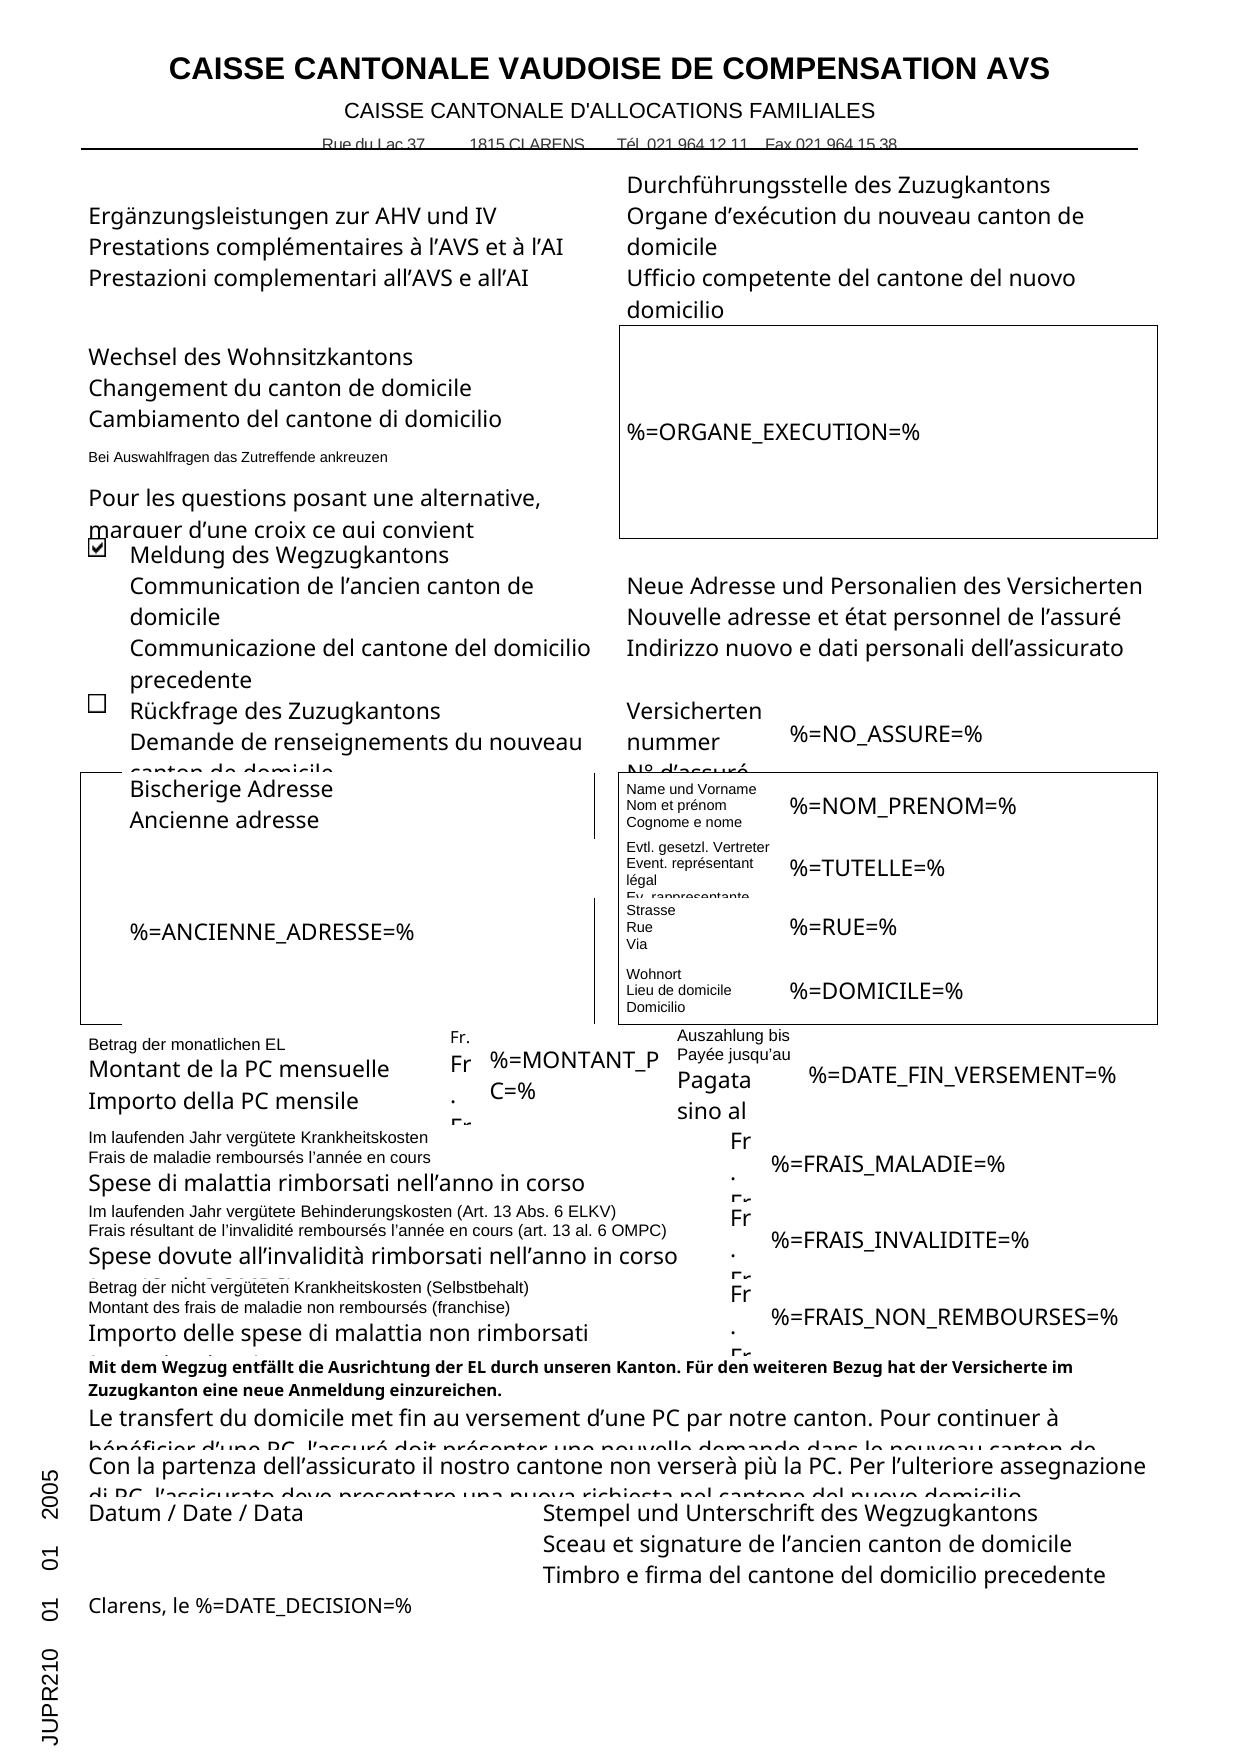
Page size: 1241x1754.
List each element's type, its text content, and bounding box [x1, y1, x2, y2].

table_cell Fr. Fr. Fr. [723, 1125, 763, 1202]
table_cell %=ANCIENNE_ADRESSE=% [122, 839, 594, 1024]
table_header Bischerige Adresse Ancienne adresse Indirizzo precedente [122, 772, 594, 838]
table_cell [440, 1497, 535, 1591]
table_cell Wohnort Lieu de domicile Domicilio [619, 957, 782, 1024]
table_cell %=DATE_FIN_VERSEMENT=% [801, 1025, 1158, 1125]
table_cell Neue Adresse und Personalien des Versicherten Nouvelle adresse et état personnel de l’assuré Indirizzo nuovo e dati personali dell’assicurato [619, 539, 1158, 695]
table_cell Betrag der monatlichen EL Montant de la PC mensuelle Importo della PC mensile [81, 1024, 443, 1125]
table_cell Bei Auswahlfragen das Zutreffende ankreuzen Pour les questions posant une alternative, marquer d’une croix ce qui convient Indicare con crocetta quanto conviene [81, 449, 619, 537]
picture [88, 694, 106, 713]
table_cell [81, 773, 122, 1024]
table_cell [81, 695, 122, 772]
table_cell Fr. Fr. Fr. [723, 1278, 763, 1355]
table_header Evtl. gesetzl. Vertreter Event. représentant légal Ev. rappresentante legale [619, 839, 782, 897]
table_cell Betrag der nicht vergüteten Krankheitskosten (Selbstbehalt) Montant des frais de maladie non remboursés (franchise) Importo delle spese di malattia non rimborsati (partecipazione) [81, 1278, 722, 1355]
table_cell %=MONTANT_PC=% [482, 1024, 669, 1125]
table_cell %=NO_ASSURE=% [782, 695, 1158, 772]
table_header Wechsel des Wohnsitzkantons Changement du canton de domicile Cambiamento del cantone di domicilio [81, 325, 619, 449]
table_header Ergänzungsleistungen zur AHV und IV Prestations complémentaires à l’AVS et à l’AI Prestazioni complementari all’AVS e all’AI [81, 169, 619, 325]
table_header Name und Vorname Nom et prénom Cognome e nome [619, 773, 782, 838]
table_header %=TUTELLE=% [782, 839, 1157, 897]
table_cell Le transfert du domicile met fin au versement d’une PC par notre canton. Pour continuer à bénéficier d’une PC, l’assuré doit présenter une nouvelle demande dans le nouveau canton de domicile. [81, 1403, 1158, 1450]
table_cell %=FRAIS_NON_REMBOURSES=% [763, 1278, 1158, 1355]
table_cell [440, 1591, 535, 1622]
table_cell %=FRAIS_INVALIDITE=% [763, 1202, 1158, 1278]
table_cell %=ORGANE_EXECUTION=% [620, 326, 1157, 537]
table_cell Con la partenza dell’assicurato il nostro cantone non verserà più la PC. Per l’ulteriore assegnazione di PC, l’assicurato deve presentare una nuova richiesta nel cantone del nuovo domicilio. [81, 1450, 1158, 1497]
table_header Durchführungsstelle des Zuzugkantons Organe d’exécution du nouveau canton de domicile Ufficio competente del cantone del nuovo domicilio [619, 169, 1158, 325]
table_cell Im laufenden Jahr vergütete Krankheitskosten Frais de maladie remboursés l’année en cours Spese di malattia rimborsati nell’anno in corso [81, 1125, 722, 1202]
table_cell Datum / Date / Data [81, 1497, 440, 1591]
table_cell %=RUE=% [782, 898, 1157, 957]
table_cell Fr. Fr. Fr. [443, 1024, 482, 1125]
table_cell [918, 1591, 1158, 1622]
table_cell Strasse Rue Via [619, 898, 782, 957]
table_cell Versichertennummer N° d’assuré N. d’assicurato [619, 695, 782, 772]
table_cell Mit dem Wegzug entfällt die Ausrichtung der EL durch unseren Kanton. Für den weiteren Bezug hat der Versicherte im Zuzugkanton eine neue Anmeldung einzureichen. [81, 1355, 1158, 1402]
table_cell Stempel und Unterschrift des Wegzugkantons Sceau et signature de l’ancien canton de domicile Timbro e firma del cantone del domicilio precedente [535, 1497, 1158, 1591]
table_cell [535, 1591, 722, 1622]
table_cell Fr. Fr. Fr. [723, 1202, 763, 1278]
table_header [595, 772, 618, 838]
table_cell [723, 1591, 917, 1622]
table_cell [595, 898, 618, 957]
table_cell [595, 957, 618, 1024]
table_cell Im laufenden Jahr vergütete Behinderungskosten (Art. 13 Abs. 6 ELKV) Frais résultant de l’invalidité remboursés l’année en cours (art. 13 al. 6 OMPC) Spese dovute all’invalidità rimborsati nell’anno in corso (art. 13 al. 6 OMPC) [81, 1202, 722, 1278]
table_cell Rückfrage des Zuzugkantons Demande de renseignements du nouveau canton de domicile Richiesta di dati del cantone del nuovo domicilio [122, 695, 619, 772]
picture [88, 538, 106, 557]
table_cell Meldung des Wegzugkantons Communication de l’ancien canton de domicile Communicazione del cantone del domicilio precedente [122, 538, 619, 695]
table_cell Clarens, le %=DATE_DECISION=% [81, 1591, 440, 1622]
table_cell %=DOMICILE=% [782, 957, 1157, 1024]
table_cell %=FRAIS_MALADIE=% [763, 1125, 1158, 1202]
table_header [594, 839, 618, 897]
table_cell Auszahlung bis Payée jusqu’au Pagata sino al [670, 1025, 801, 1125]
table_cell [81, 538, 122, 695]
table_header %=NOM_PRENOM=% [782, 773, 1157, 838]
